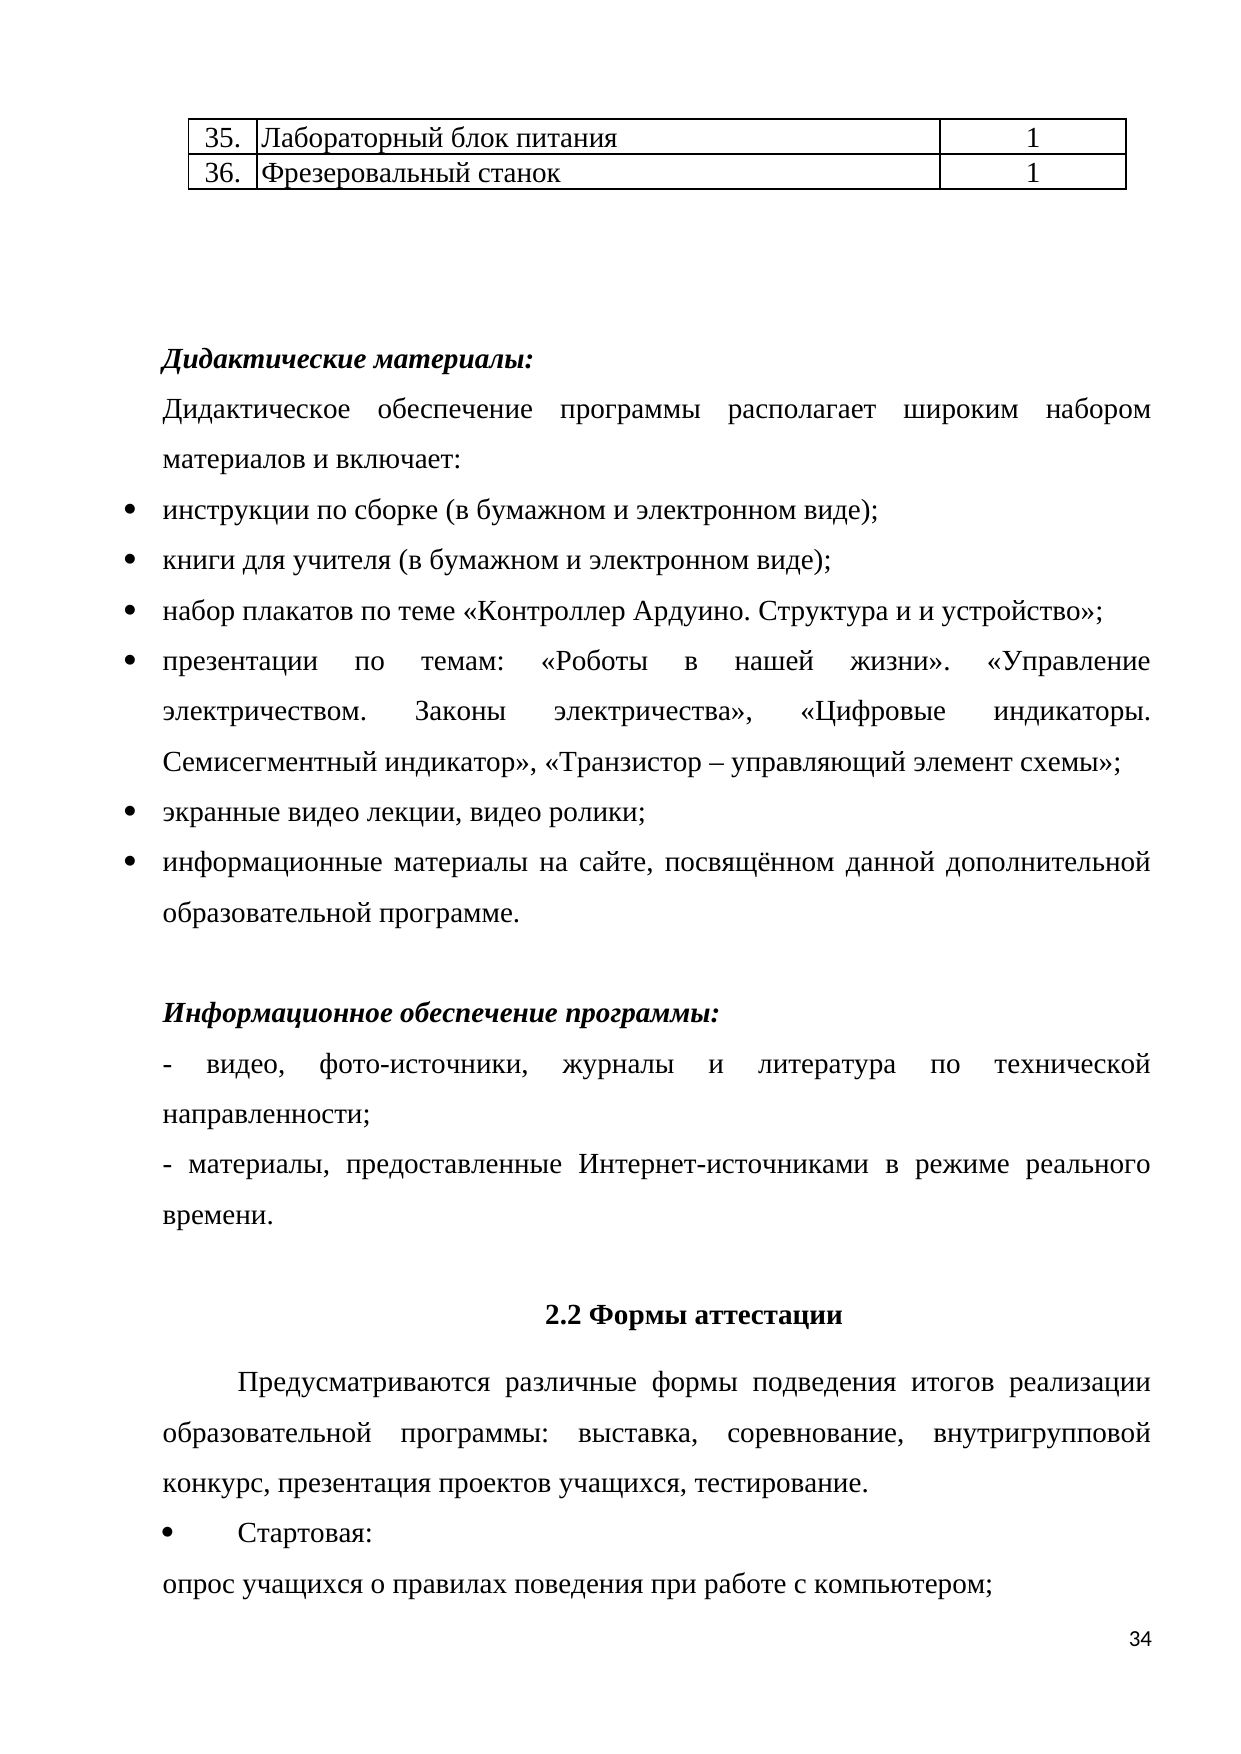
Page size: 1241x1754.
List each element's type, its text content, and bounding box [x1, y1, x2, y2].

text 2.2 Формы аттестации [162, 1297, 1152, 1331]
table_cell 1 [941, 120, 1125, 153]
text - видео, фото-источники, журналы и литература по технической направленности; [162, 1046, 1152, 1130]
list экранные видео лекции, видео ролики; [125, 794, 1152, 828]
text Информационное обеспечение программы: [162, 996, 1152, 1029]
table_cell 1 [941, 155, 1125, 188]
list информационные материалы на сайте, посвящённом данной дополнительной образовательной программе. [125, 844, 1152, 928]
text - материалы, предоставленные Интернет-источниками в режиме реального времени. [162, 1146, 1152, 1230]
table_cell 36. [189, 155, 256, 188]
text Дидактическое обеспечение программы располагает широким набором материалов и включает: [162, 391, 1152, 475]
table_cell Фрезеровальный станок [258, 155, 939, 188]
text Дидактические материалы: [162, 341, 1152, 374]
list инструкции по сборке (в бумажном и электронном виде); [125, 492, 1152, 525]
table_cell 35. [189, 120, 256, 153]
list Стартовая: [162, 1515, 1152, 1549]
text Предусматриваются различные формы подведения итогов реализации образовательной программы: выставка, соревнование, внутригрупповой конкурс, презентация проектов учащихся, тестирование. [162, 1364, 1152, 1499]
text опрос учащихся о правилах поведения при работе с компьютером; [162, 1566, 1152, 1599]
table_cell Лабораторный блок питания [258, 120, 939, 153]
list набор плакатов по теме «Контроллер Ардуино. Структура и и устройство»; [125, 593, 1152, 626]
list презентации по темам: «Роботы в нашей жизни». «Управление электричеством. Законы электричества», «Цифровые индикаторы. Семисегментный индикатор», «Транзистор – управляющий элемент схемы»; [125, 643, 1152, 777]
list книги для учителя (в бумажном и электронном виде); [125, 542, 1152, 576]
